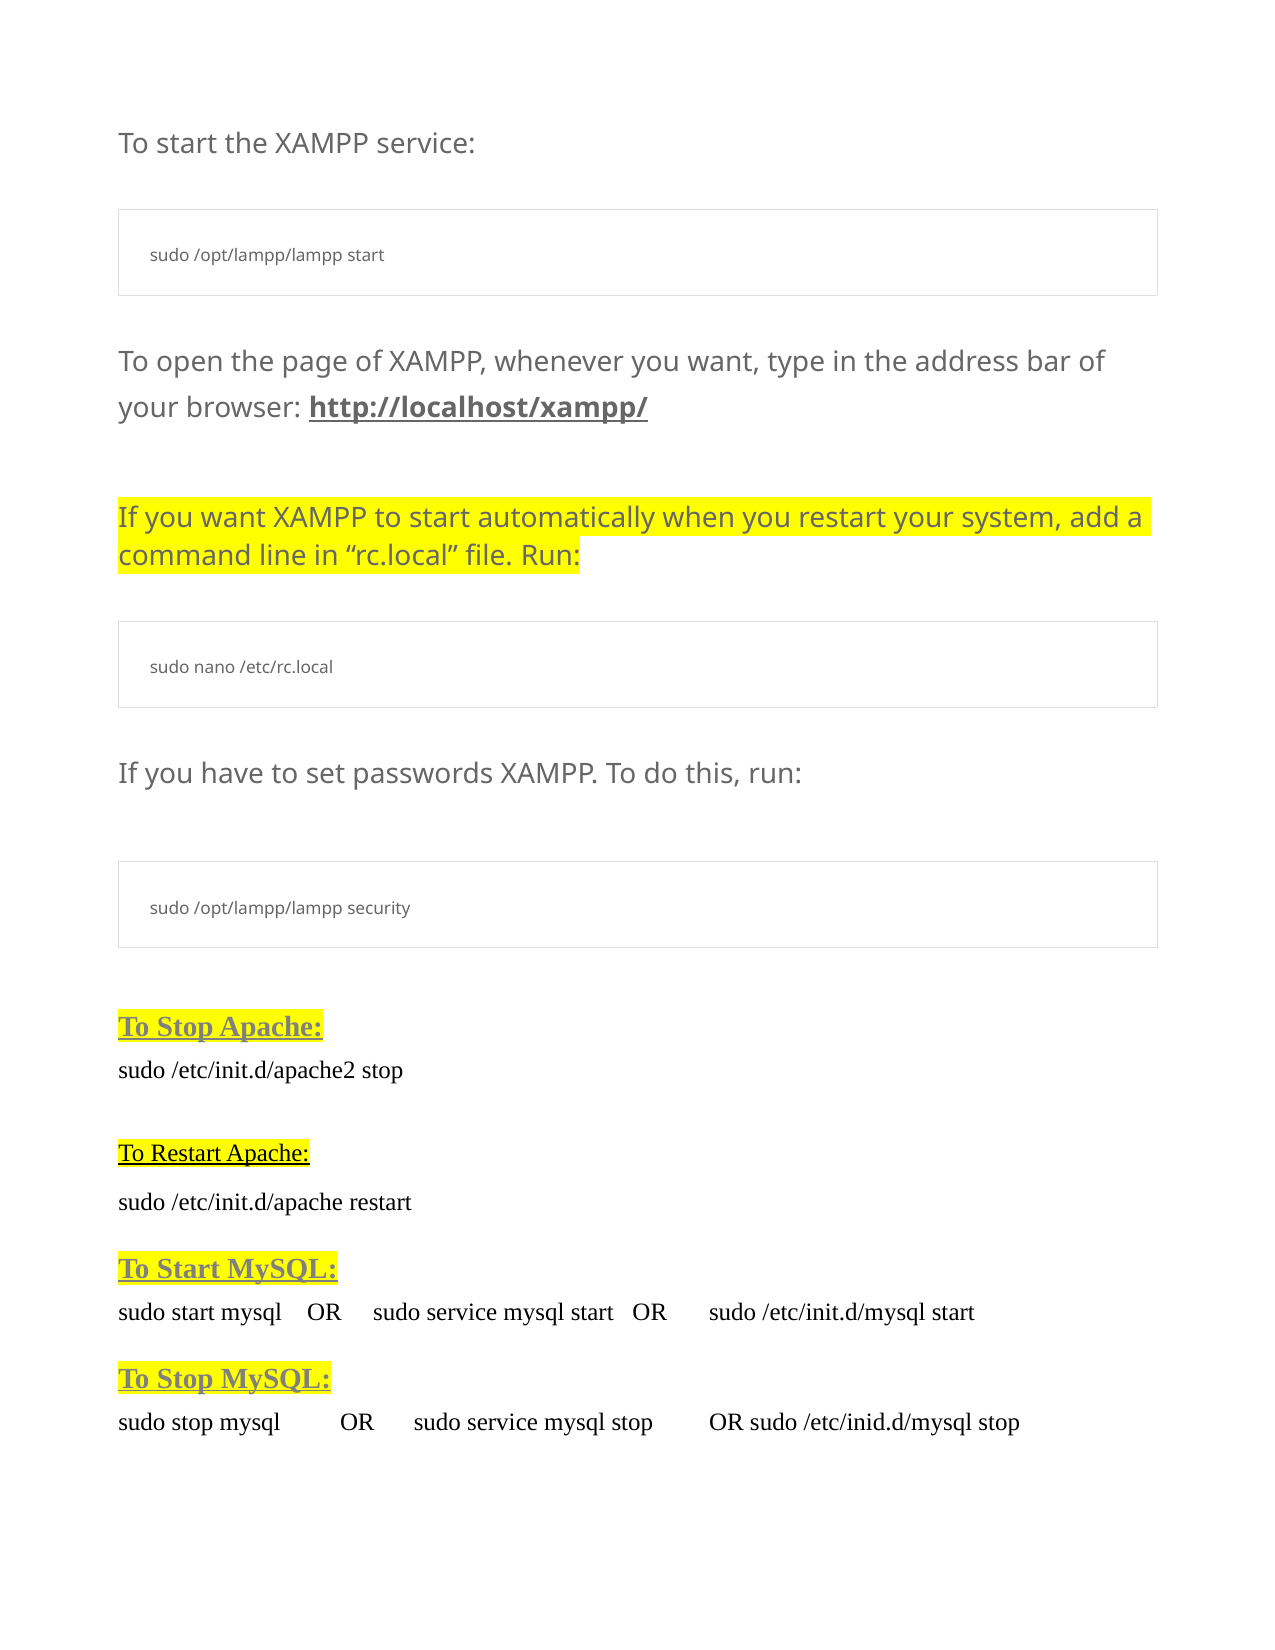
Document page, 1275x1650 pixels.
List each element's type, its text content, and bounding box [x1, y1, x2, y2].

text sudo nano /etc/rc.local [119, 622, 1157, 707]
text sudo /etc/init.d/apache restart [118, 1187, 1157, 1216]
text To start the XAMPP service: [118, 118, 1157, 162]
text If you have to set passwords XAMPP. To do this, run: [118, 754, 1157, 792]
text sudo /opt/lampp/lampp start [119, 210, 1157, 295]
text If you want XAMPP to start automatically when you restart your system, add a command line in “rc.local” file. Run: [118, 497, 1157, 574]
subtitle To Stop MySQL: [118, 1361, 1157, 1394]
text sudo stop mysql OR sudo service mysql stop OR sudo /etc/inid.d/mysql stop [118, 1407, 1157, 1436]
text To open the page of XAMPP, whenever you want, type in the address bar of your browser: http://localhost/xampp/ [118, 342, 1157, 426]
subtitle To Start MySQL: [118, 1251, 1157, 1285]
text sudo start mysql OR sudo service mysql start OR sudo /etc/init.d/mysql start [118, 1297, 1157, 1326]
text sudo /opt/lampp/lampp security [119, 862, 1157, 947]
text sudo /etc/init.d/apache2 stop [118, 1055, 1157, 1084]
text To Restart Apache: [118, 1104, 1157, 1167]
subtitle To Stop Apache: [118, 1009, 1157, 1042]
